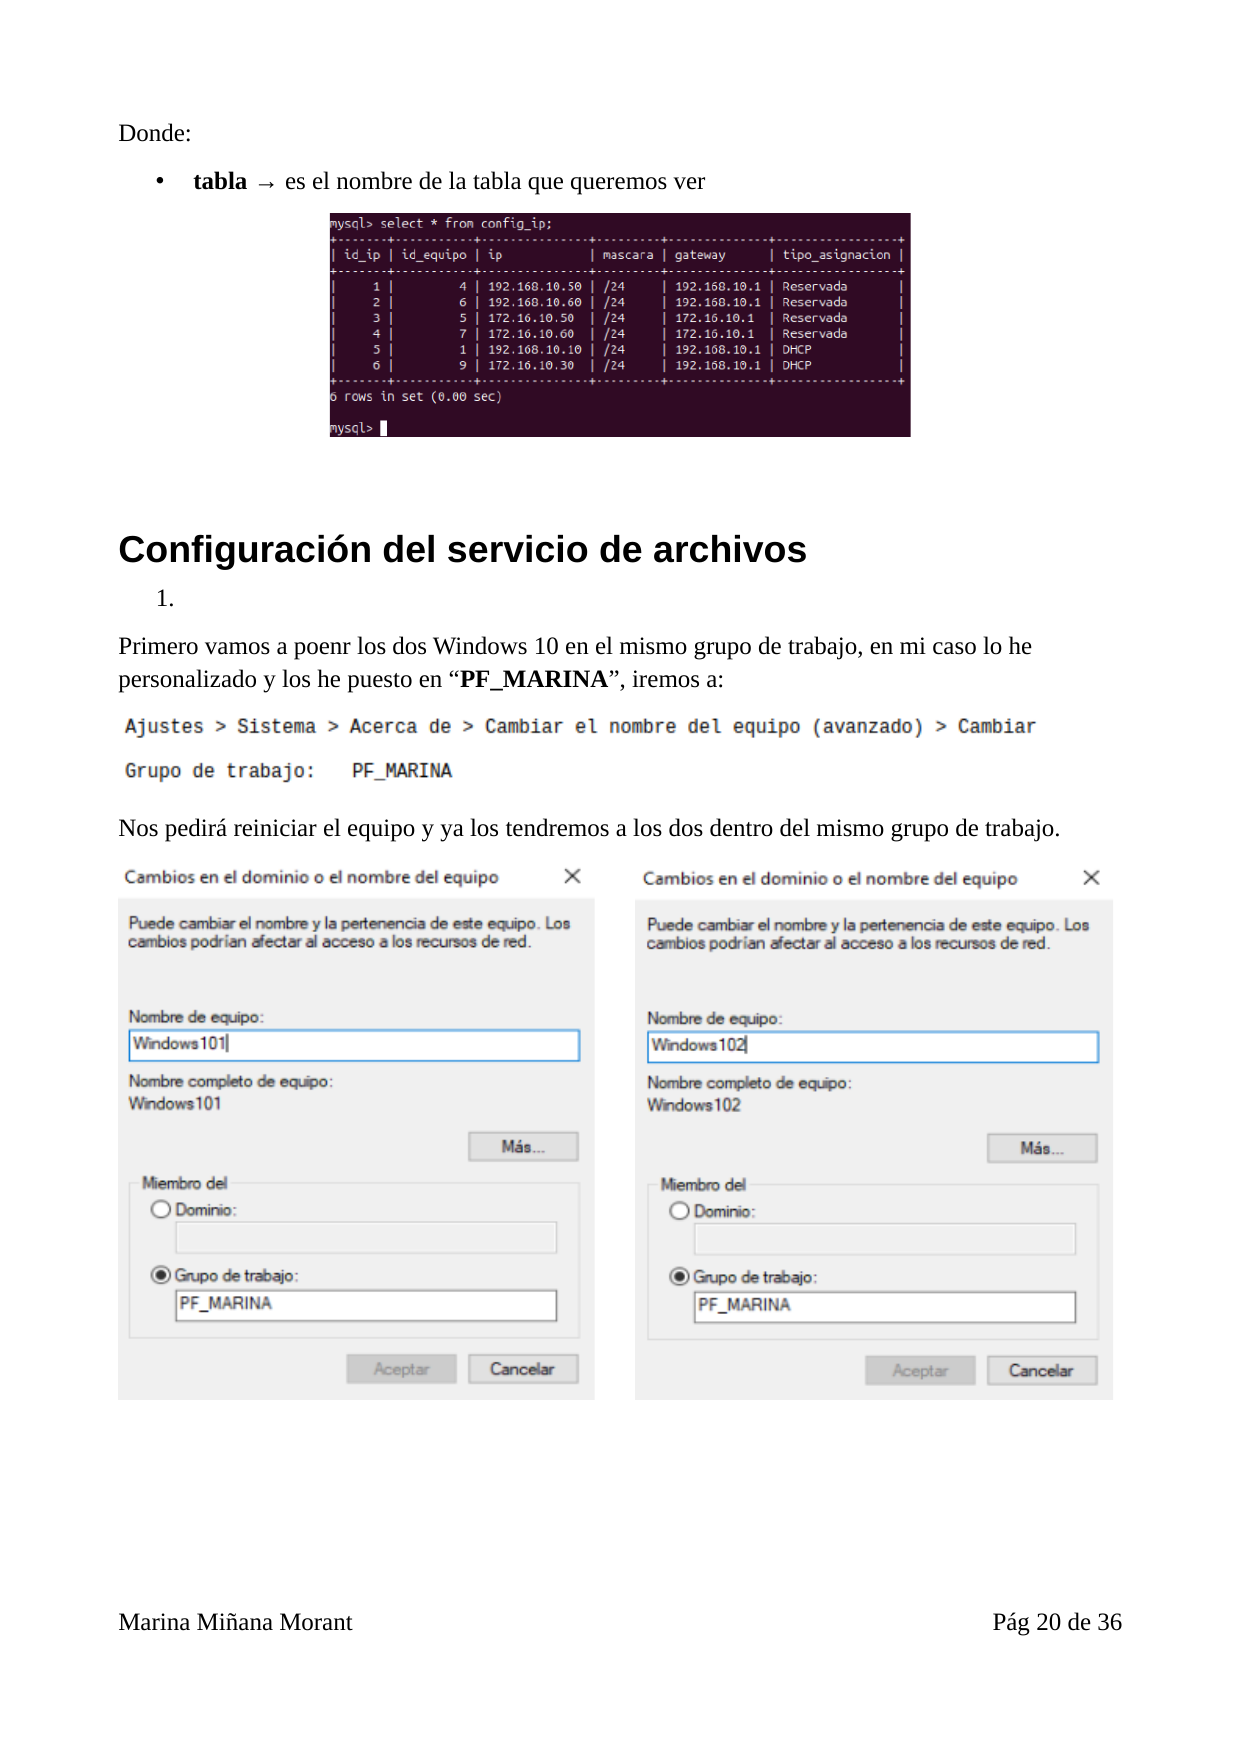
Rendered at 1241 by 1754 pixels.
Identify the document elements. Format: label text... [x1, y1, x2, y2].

text Primero vamos a poenr los dos Windows 10 en el mismo grupo de trabajo, en mi caso lo he personalizado y los he puesto en “PF_MARINA”, iremos a: [118, 631, 1122, 693]
subtitle Configuración del servicio de archivos [118, 528, 1122, 571]
list tabla → es el nombre de la tabla que queremos ver [156, 166, 1122, 194]
text Donde: [118, 118, 1122, 147]
picture [635, 860, 1114, 1400]
text Nos pedirá reiniciar el equipo y ya los tendremos a los dos dentro del mismo grupo de trabajo. [118, 813, 1122, 842]
picture [329, 213, 911, 437]
picture [118, 711, 1042, 795]
picture [118, 860, 595, 1400]
